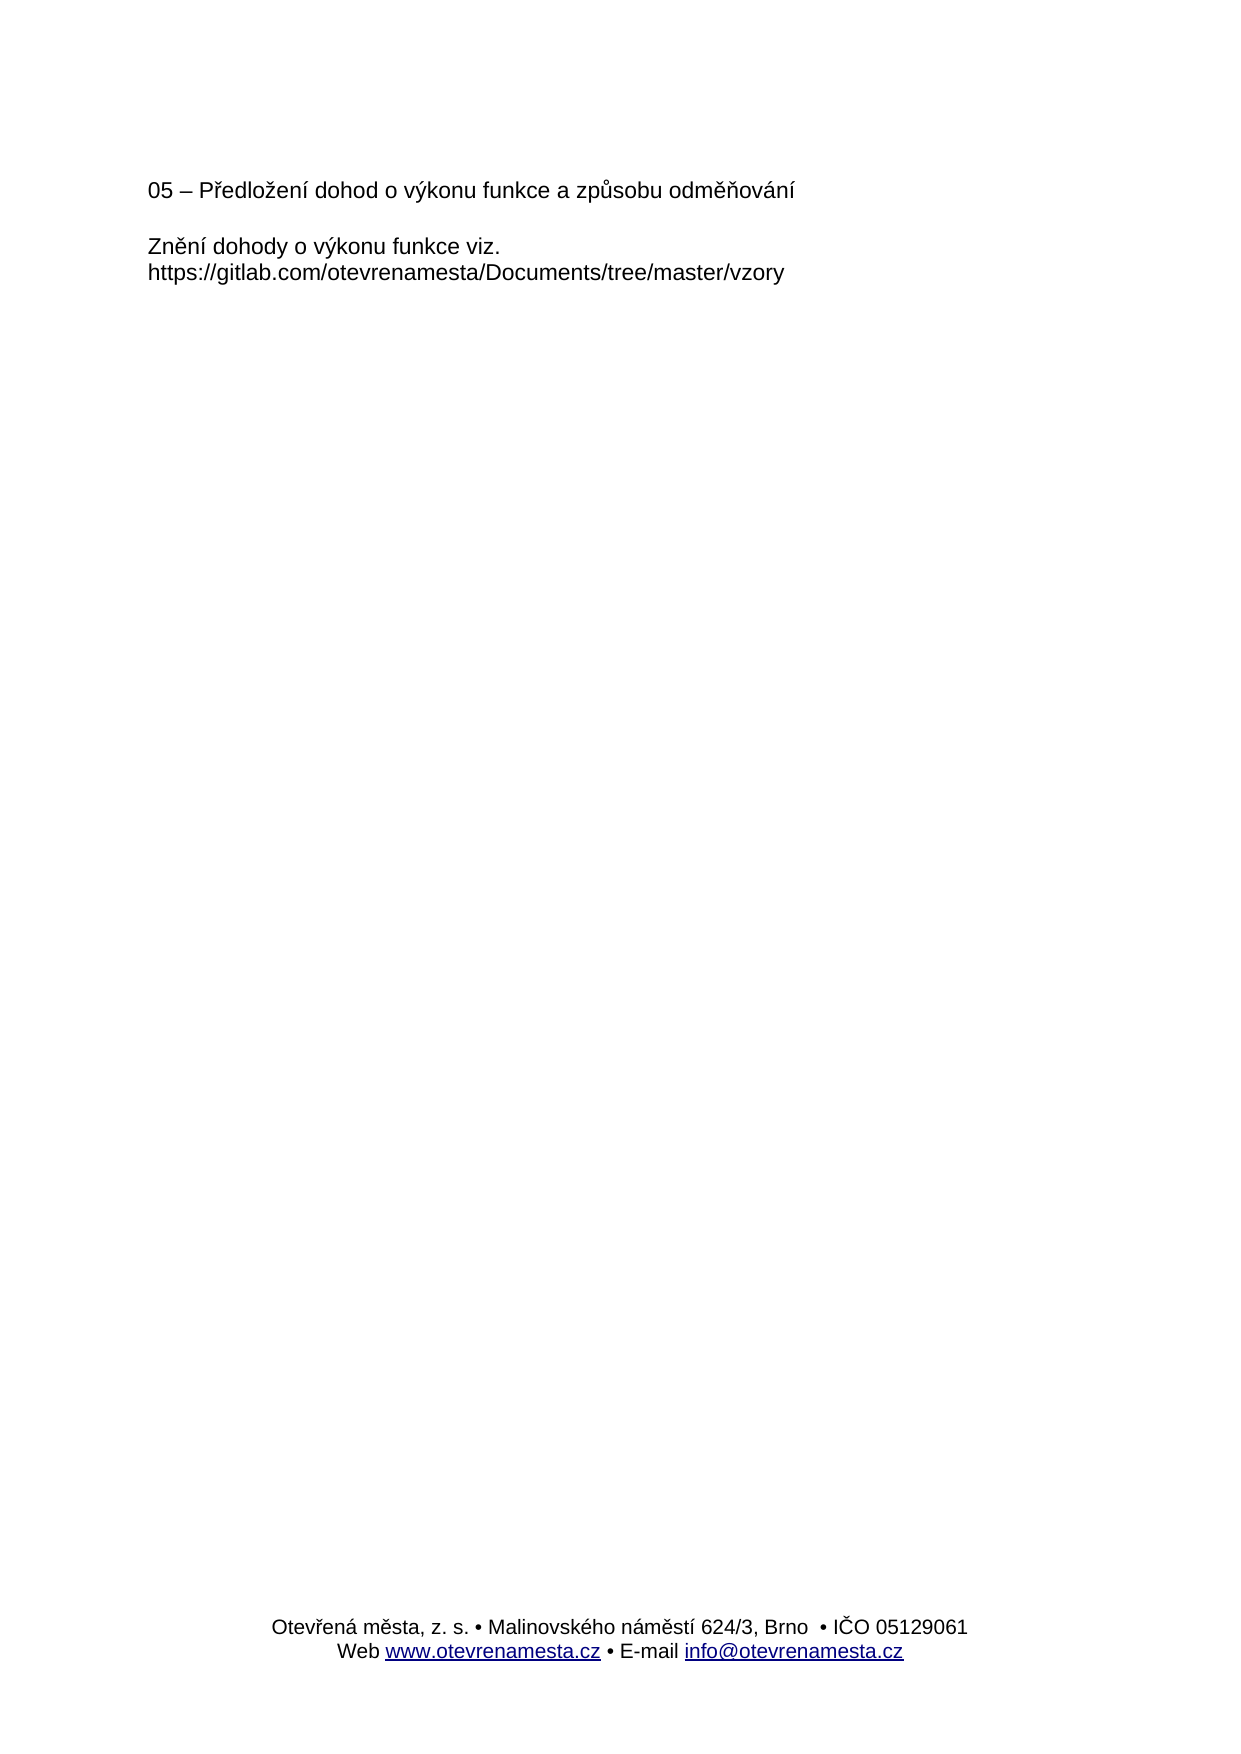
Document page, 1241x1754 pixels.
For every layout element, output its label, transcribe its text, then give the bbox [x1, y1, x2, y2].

text 05 – Předložení dohod o výkonu funkce a způsobu odměňování [148, 177, 1093, 203]
text Znění dohody o výkonu funkce viz. https://gitlab.com/otevrenamesta/Documents/tree/master/vzory [148, 233, 1093, 286]
